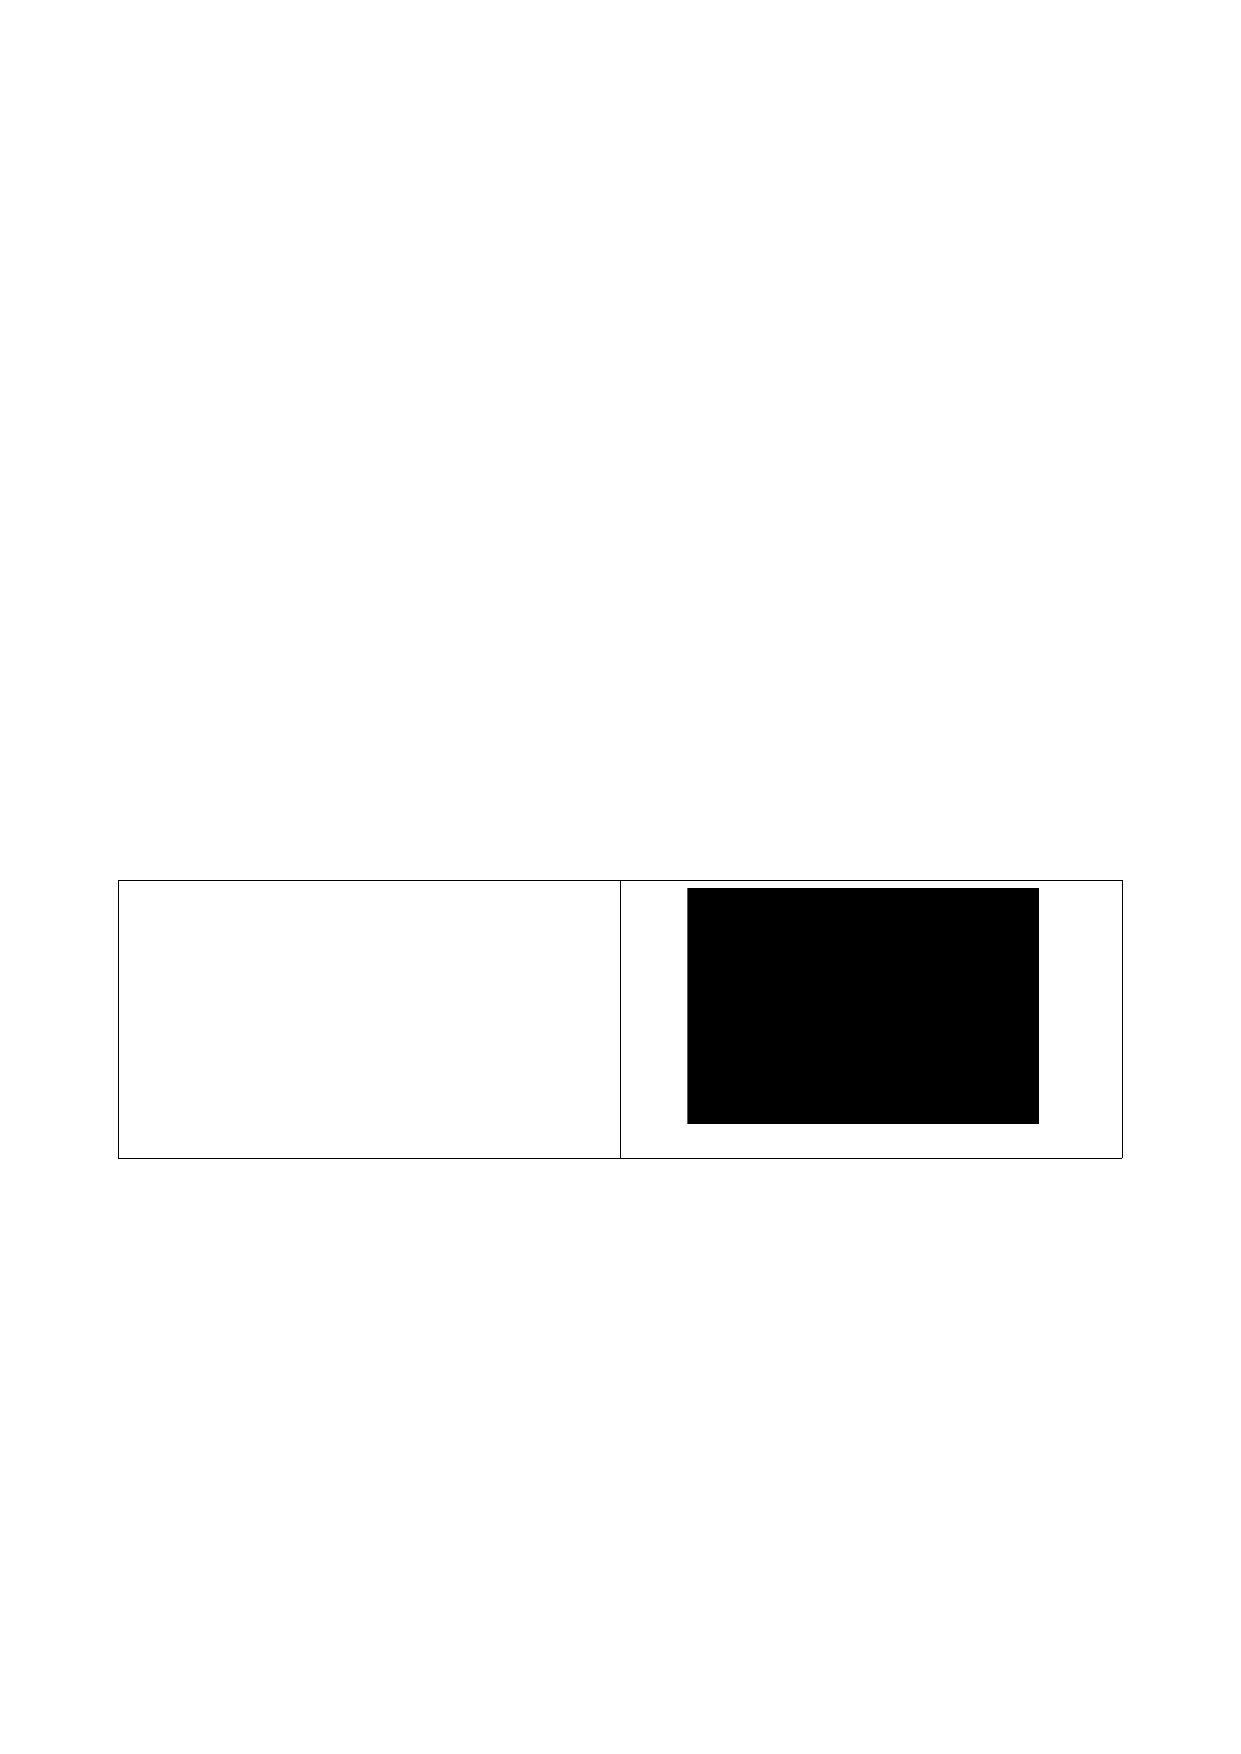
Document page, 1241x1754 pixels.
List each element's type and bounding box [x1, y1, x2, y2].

table_header [119, 881, 620, 1158]
picture [687, 888, 1039, 1124]
table_header [621, 881, 1122, 1158]
